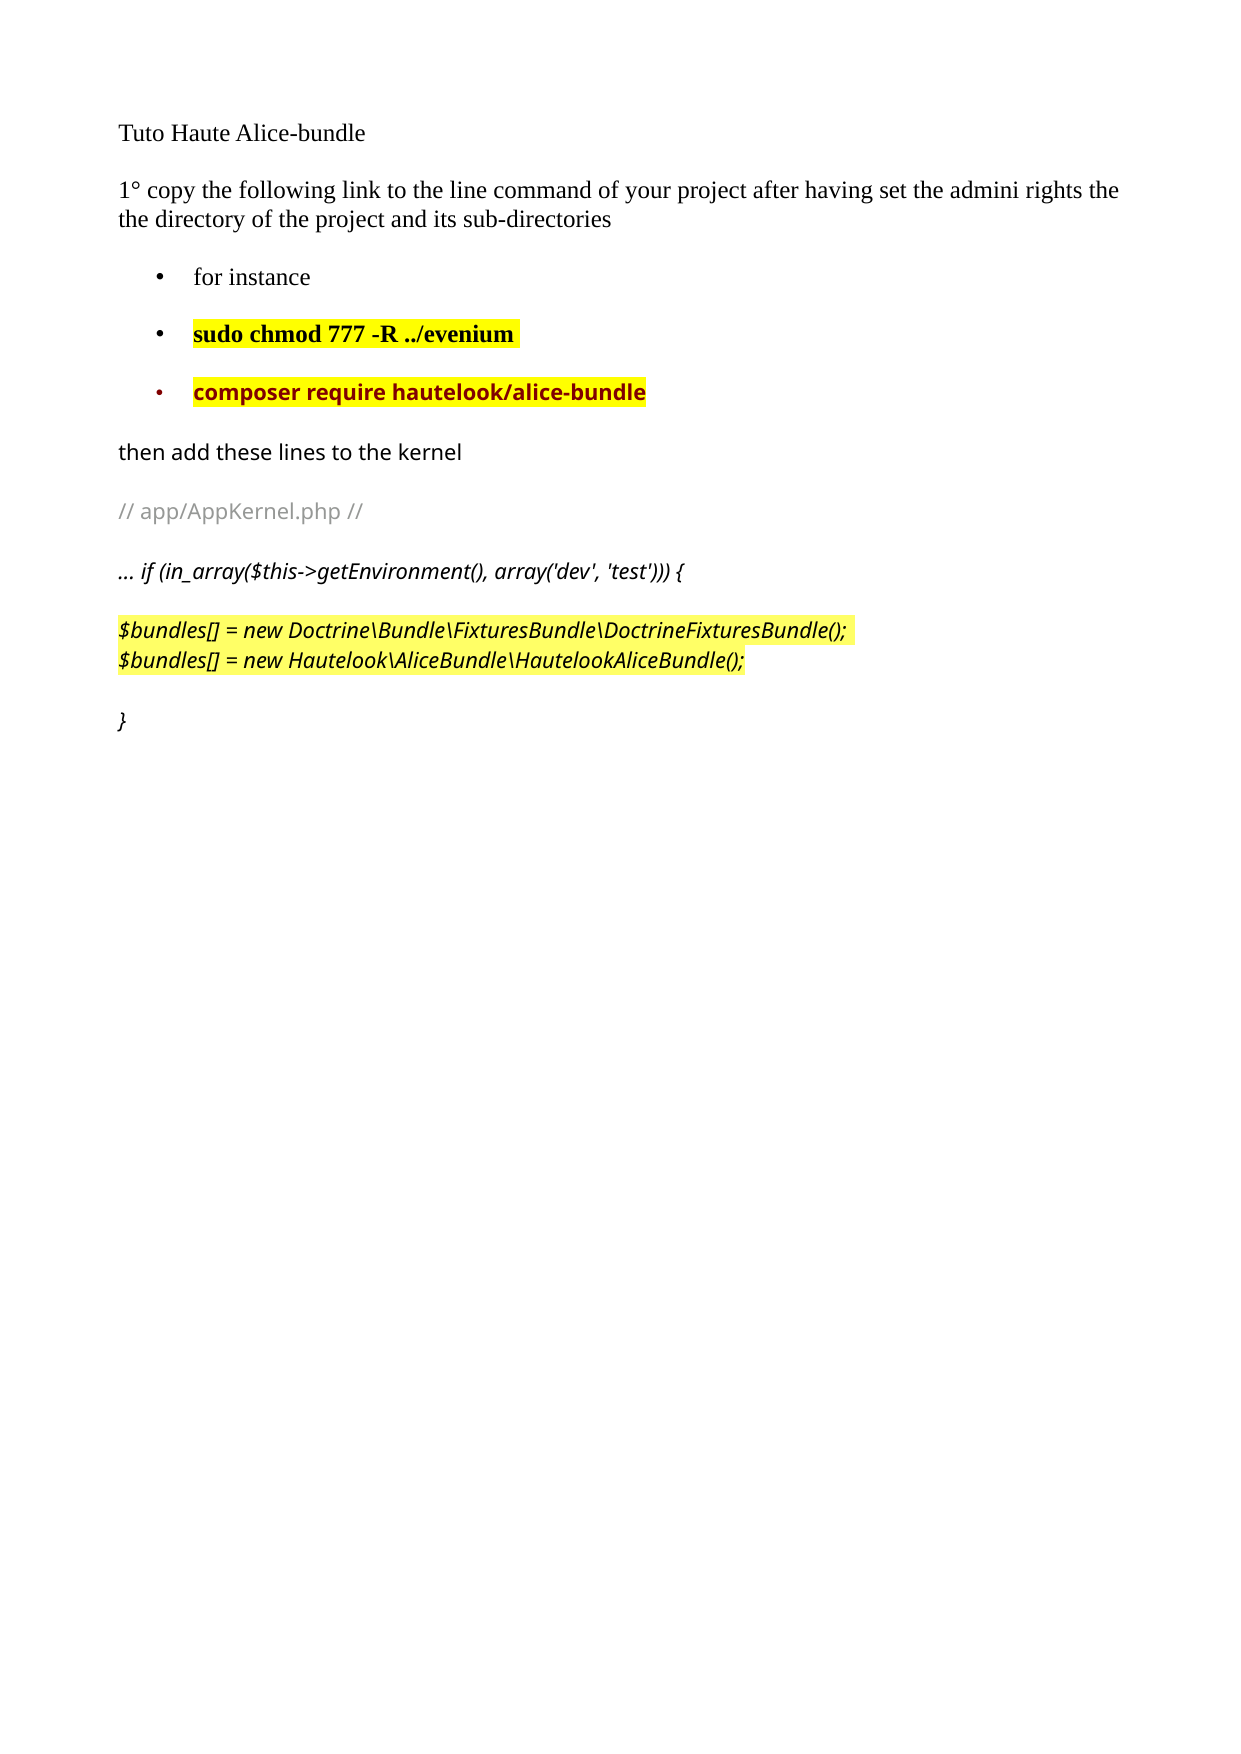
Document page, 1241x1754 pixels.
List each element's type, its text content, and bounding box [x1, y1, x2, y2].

text Tuto Haute Alice-bundle [118, 118, 1122, 147]
text // app/AppKernel.php // [118, 496, 1122, 526]
text ... if (in_array($this->getEnvironment(), array('dev', 'test'))) { [118, 556, 1122, 585]
text $bundles[] = new Hautelook\AliceBundle\HautelookAliceBundle(); [118, 645, 1122, 675]
text $bundles[] = new Doctrine\Bundle\FixturesBundle\DoctrineFixturesBundle(); [118, 615, 1122, 645]
list composer require hautelook/alice-bundle [156, 377, 1122, 407]
text 1° copy the following link to the line command of your project after having set the admini rights the the directory of the project and its sub-directories [118, 176, 1122, 233]
text } [118, 704, 1122, 734]
list for instance [156, 262, 1122, 291]
list sudo chmod 777 -R ../evenium [156, 319, 1122, 348]
text then add these lines to the kernel [118, 436, 1122, 466]
